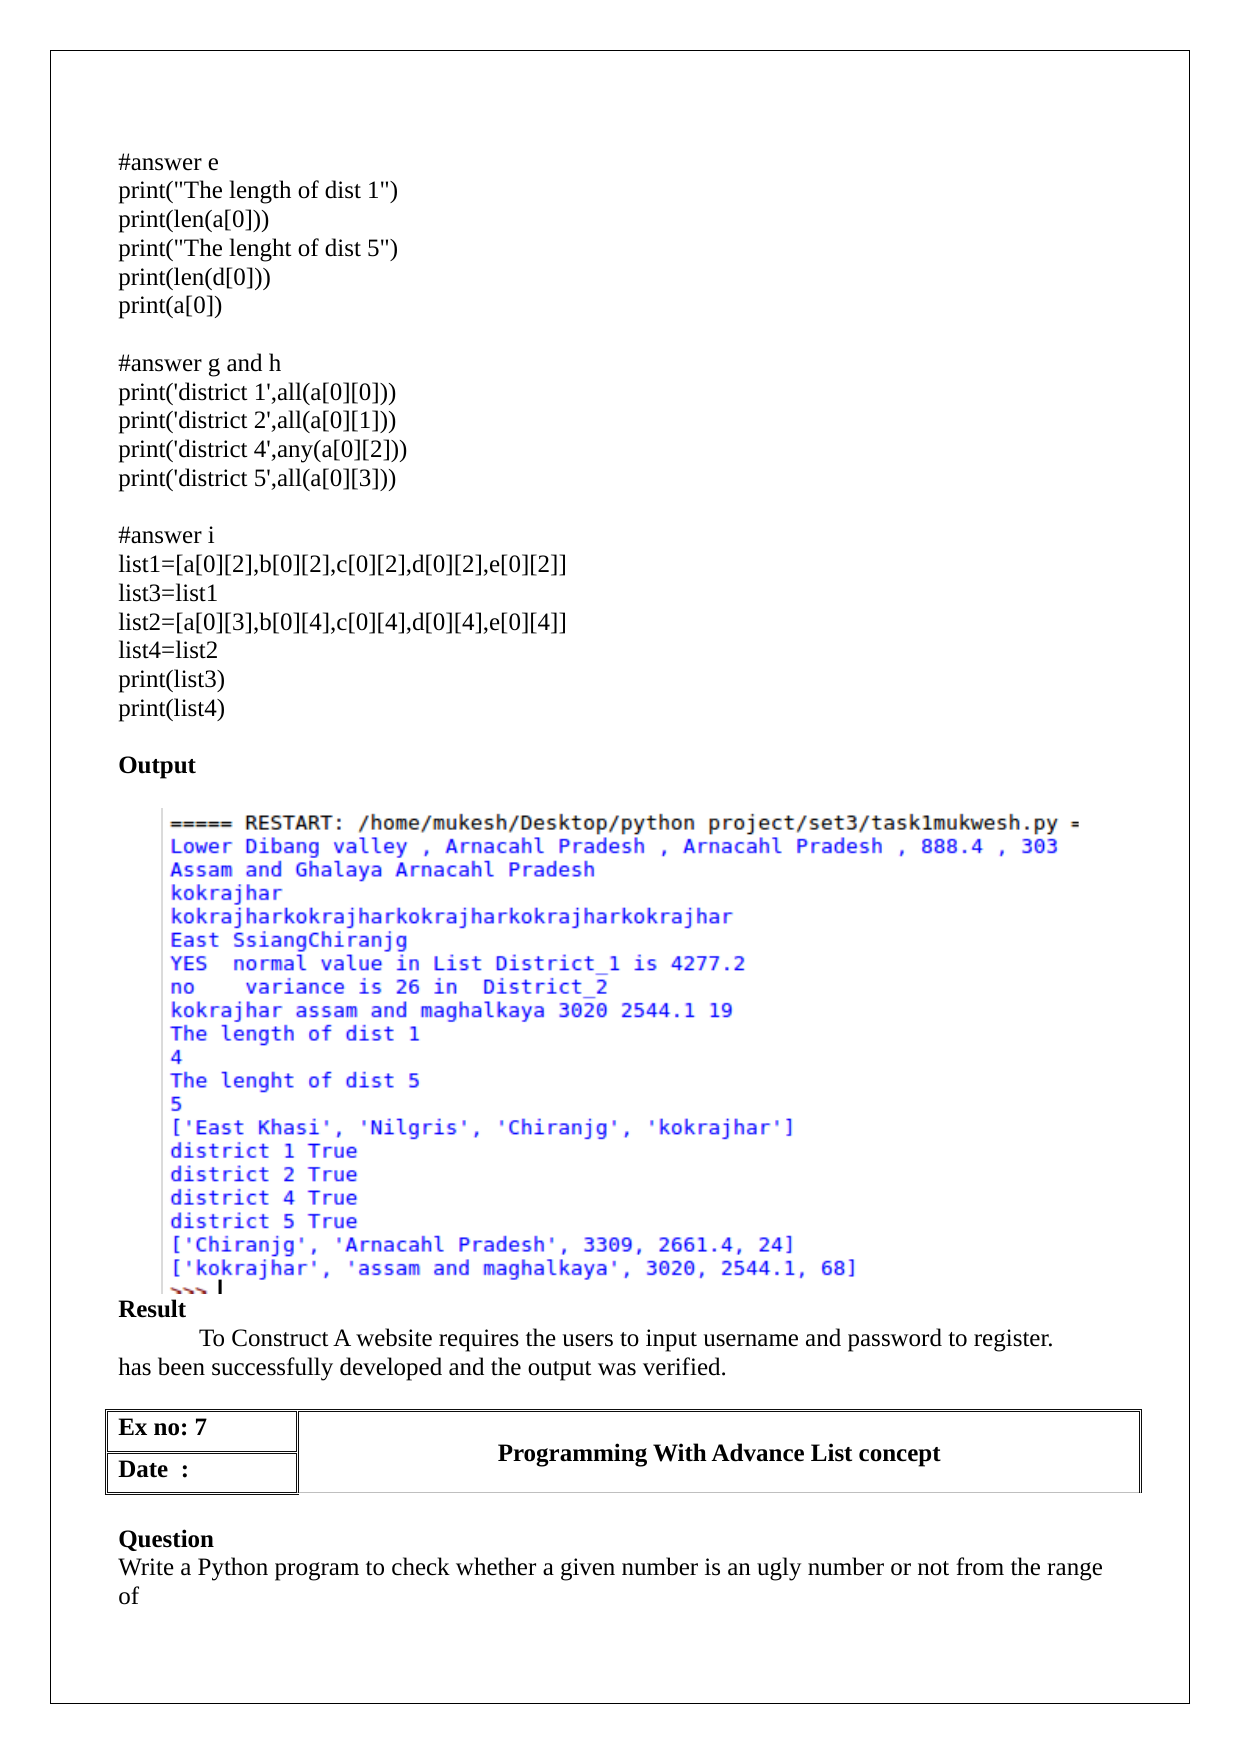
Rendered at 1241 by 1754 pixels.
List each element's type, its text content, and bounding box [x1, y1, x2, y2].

text Question [118, 1524, 1122, 1552]
text print(list3) [118, 664, 1122, 693]
text To Construct A website requires the users to input username and password to register. [118, 1323, 1122, 1352]
text #answer g and h [118, 348, 1122, 377]
text list3=list1 [118, 578, 1122, 607]
text #answer e [118, 147, 1122, 176]
text print(list4) [118, 693, 1122, 722]
picture [161, 808, 1079, 1294]
text #answer i [118, 521, 1122, 549]
text print(a[0]) [118, 291, 1122, 319]
text print('district 5',all(a[0][3])) [118, 463, 1122, 492]
text Output [118, 751, 1122, 779]
text print(len(a[0])) [118, 204, 1122, 233]
text print("The length of dist 1") [118, 176, 1122, 204]
text list4=list2 [118, 636, 1122, 664]
text list1=[a[0][2],b[0][2],c[0][2],d[0][2],e[0][2]] [118, 549, 1122, 578]
text Result [118, 981, 1122, 1323]
text print(len(d[0])) [118, 262, 1122, 291]
text print('district 1',all(a[0][0])) [118, 377, 1122, 406]
text print('district 4',any(a[0][2])) [118, 434, 1122, 463]
table_header Ex no: 7 [108, 1412, 296, 1451]
text print("The lenght of dist 5") [118, 233, 1122, 262]
text print('district 2',all(a[0][1])) [118, 406, 1122, 434]
text list2=[a[0][3],b[0][4],c[0][4],d[0][4],e[0][4]] [118, 607, 1122, 636]
table_header Programming With Advance List concept [299, 1412, 1139, 1492]
table_cell Date : [108, 1454, 296, 1492]
text has been successfully developed and the output was verified. [118, 1352, 1122, 1380]
text Write a Python program to check whether a given number is an ugly number or not from the range of [118, 1552, 1122, 1610]
